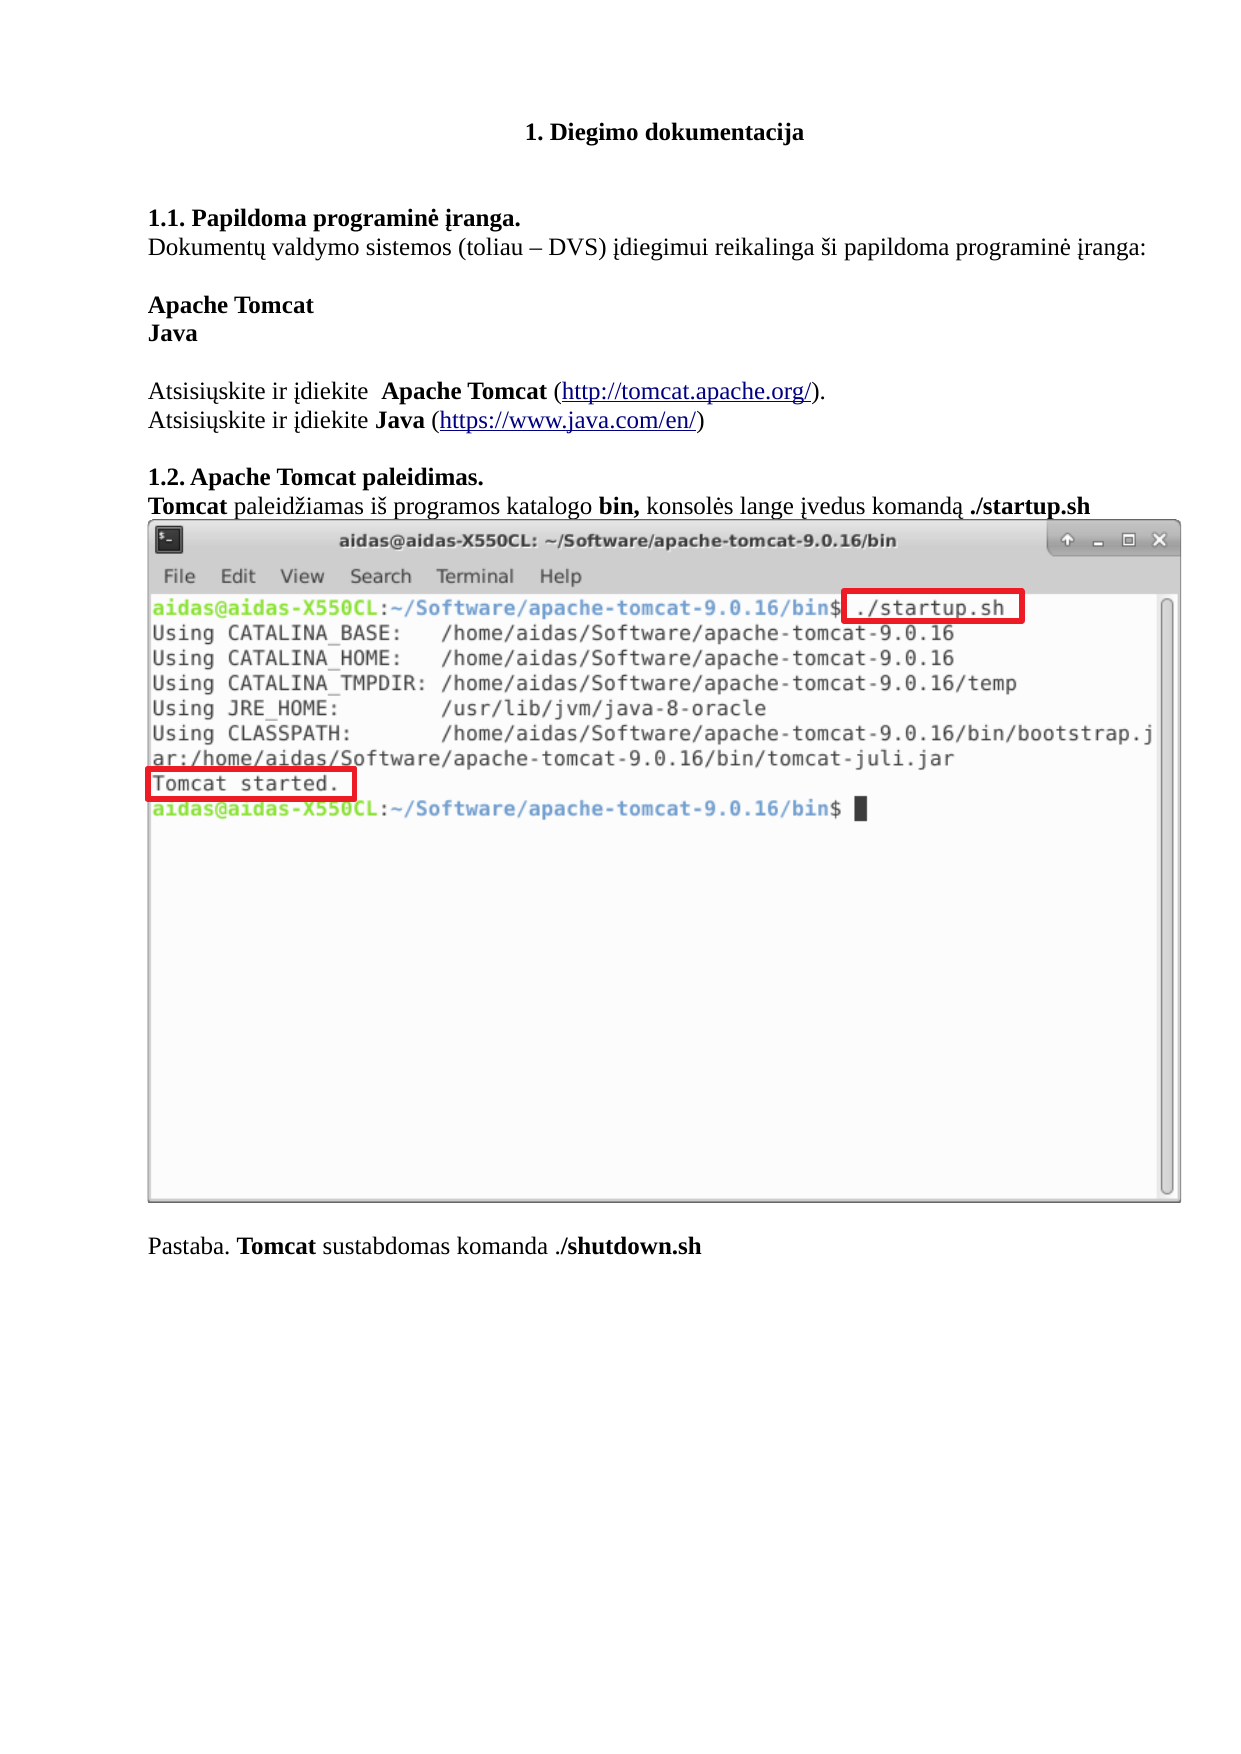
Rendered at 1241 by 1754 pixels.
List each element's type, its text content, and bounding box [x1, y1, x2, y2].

text Apache Tomcat [148, 290, 1181, 318]
text 1. Diegimo dokumentacija [148, 117, 1181, 146]
text Tomcat paleidžiamas iš programos katalogo bin, konsolės lange įvedus komandą ./startup.sh [148, 491, 1181, 519]
text Dokumentų valdymo sistemos (toliau – DVS) įdiegimui reikalinga ši papildoma programinė įranga: [148, 232, 1181, 261]
text 1.2. Apache Tomcat paleidimas. [148, 462, 1181, 491]
text Java [148, 318, 1181, 347]
text Pastaba. Tomcat sustabdomas komanda ./shutdown.sh [148, 1231, 1181, 1260]
text Atsisiųskite ir įdiekite Java (https://www.java.com/en/) [148, 405, 1181, 433]
text 1.1. Papildoma programinė įranga. [148, 203, 1181, 232]
text Atsisiųskite ir įdiekite Apache Tomcat (http://tomcat.apache.org/). [148, 376, 1181, 405]
picture [147, 519, 1182, 1203]
picture [151, 772, 352, 796]
